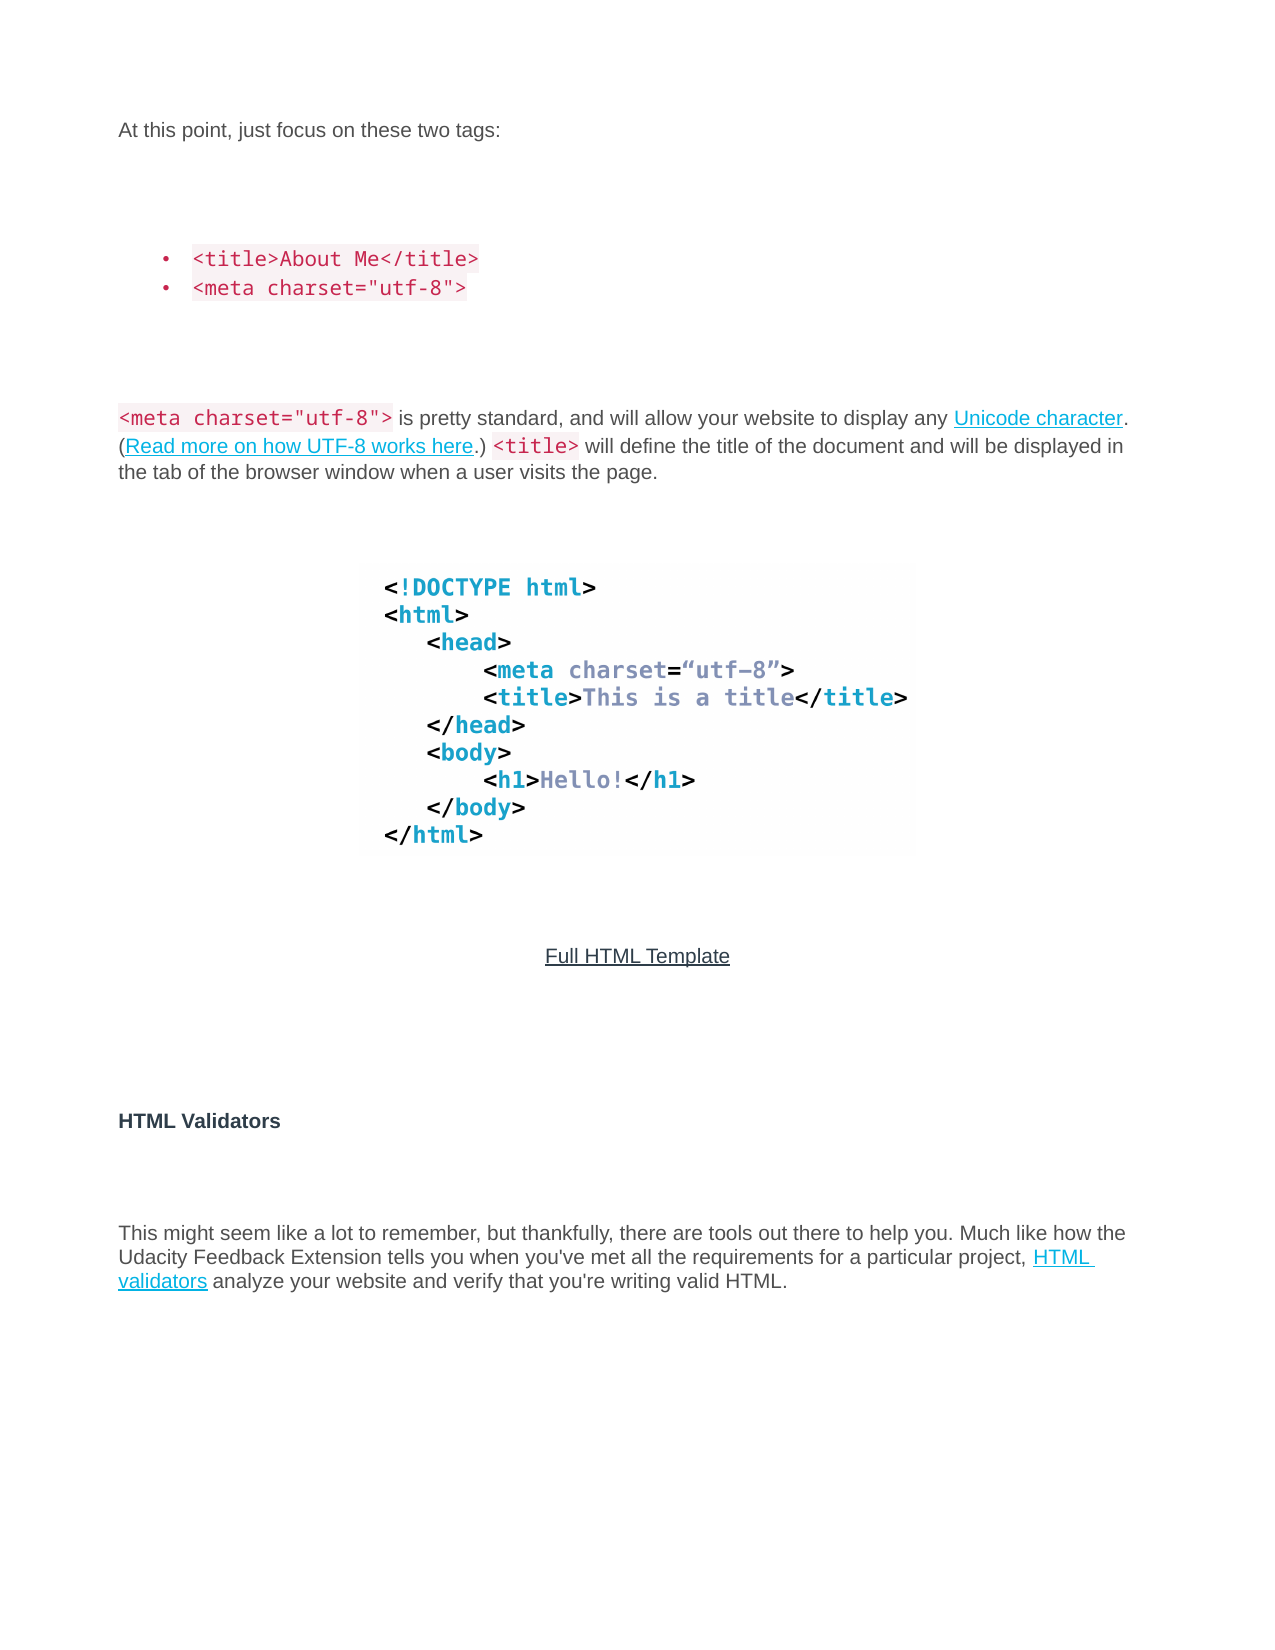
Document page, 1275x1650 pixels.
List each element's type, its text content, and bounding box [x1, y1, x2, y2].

text <meta charset="utf-8"> is pretty standard, and will allow your website to display any Unicode character. (Read more on how UTF-8 works here.) <title> will define the title of the document and will be displayed in the tab of the browser window when a user visits the page. [118, 403, 1157, 484]
subtitle HTML Validators [118, 1109, 1157, 1133]
text At this point, just focus on these two tags: [118, 118, 1157, 142]
text Full HTML Template [118, 943, 1157, 967]
text This might seem like a lot to remember, but thankfully, there are tools out there to help you. Much like how the Udacity Feedback Extension tells you when you've met all the requirements for a particular project, HTML validators analyze your website and verify that you're writing valid HTML. [118, 1221, 1157, 1293]
picture [358, 563, 917, 856]
list <meta charset="utf-8"> [162, 273, 1157, 301]
list <title>About Me</title> [162, 244, 1157, 273]
